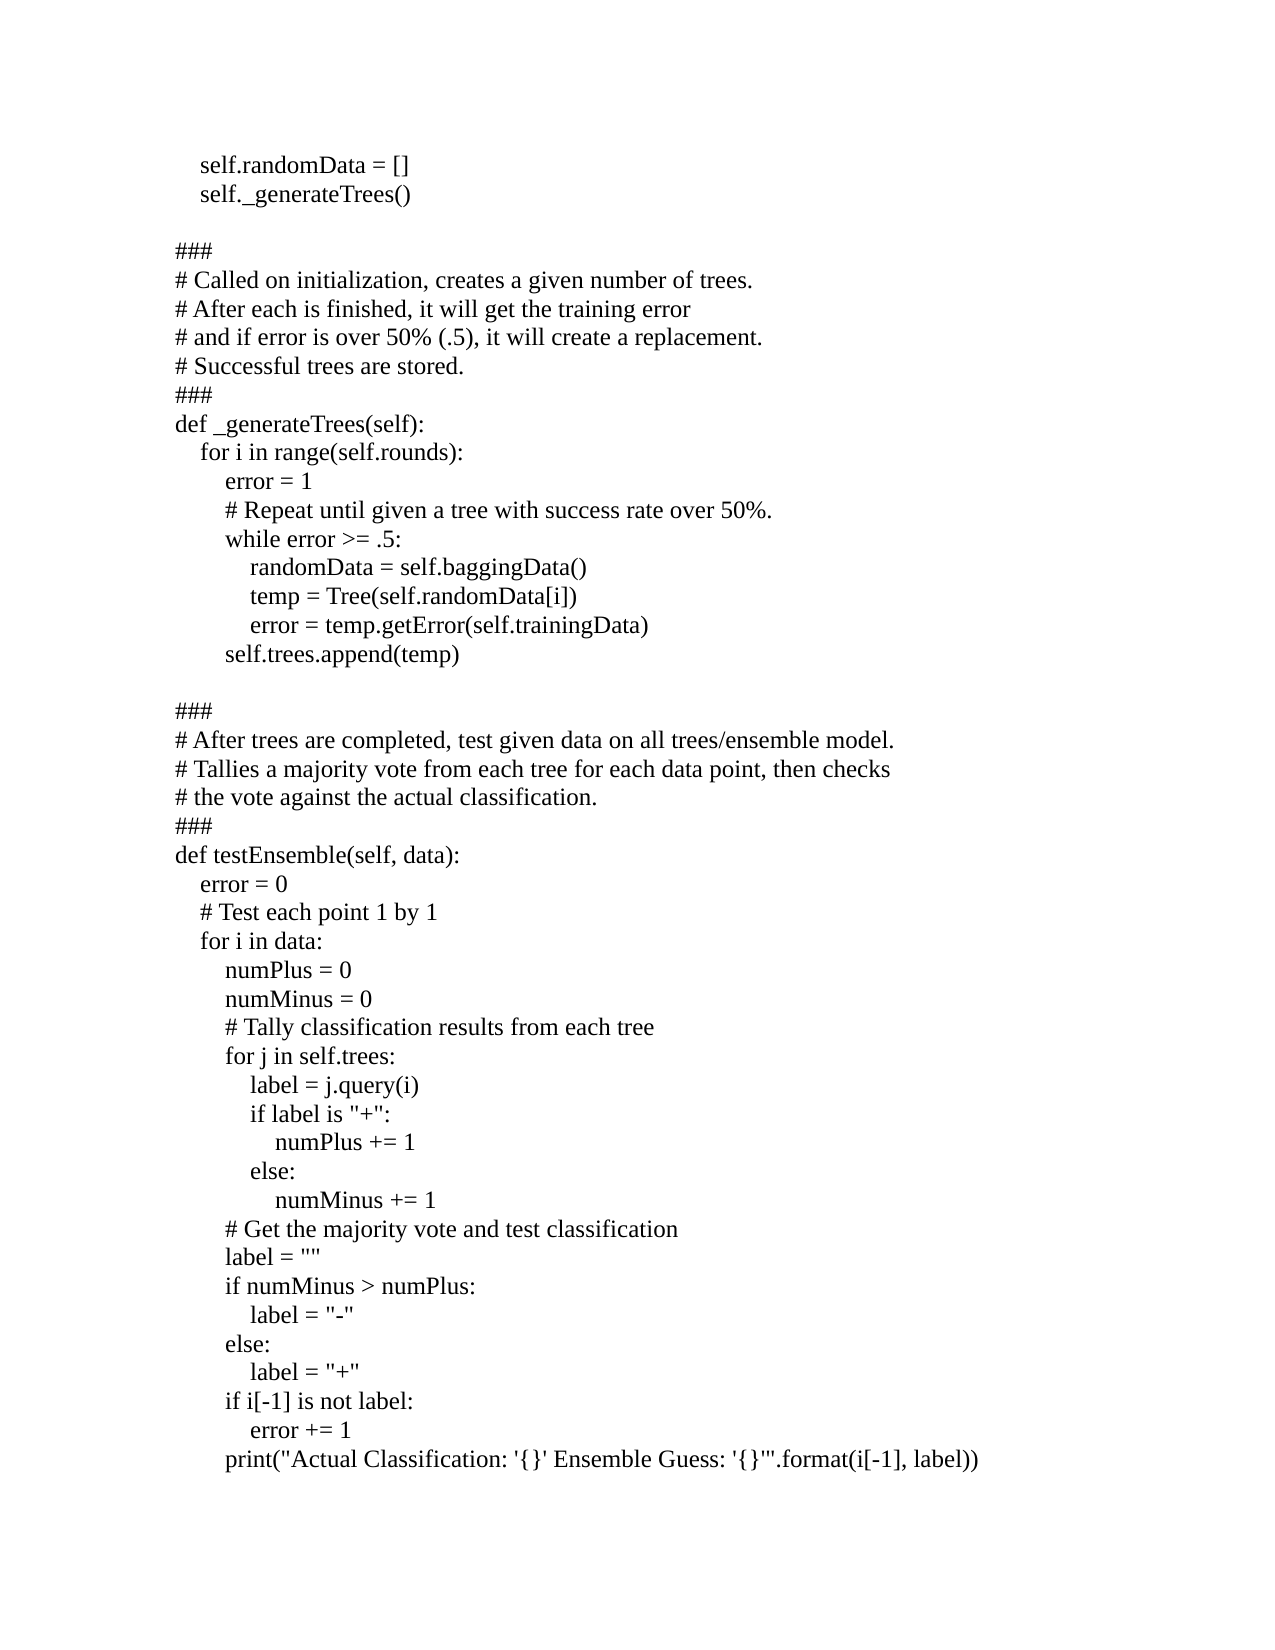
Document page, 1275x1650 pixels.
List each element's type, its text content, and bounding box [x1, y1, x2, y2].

text error = temp.getError(self.trainingData) [150, 610, 1125, 639]
text self.trees.append(temp) [150, 639, 1125, 667]
text def testEnsemble(self, data): [150, 840, 1125, 869]
text def _generateTrees(self): [150, 409, 1125, 437]
text numMinus += 1 [150, 1185, 1125, 1214]
text for j in self.trees: [150, 1041, 1125, 1070]
text numPlus = 0 [150, 955, 1125, 984]
text # Tallies a majority vote from each tree for each data point, then checks [150, 754, 1125, 782]
text temp = Tree(self.randomData[i]) [150, 581, 1125, 610]
text label = "+" [150, 1357, 1125, 1386]
text # After each is finished, it will get the training error [150, 294, 1125, 322]
text print("Actual Classification: '{}' Ensemble Guess: '{}'".format(i[-1], label)) [150, 1444, 1125, 1472]
text numMinus = 0 [150, 984, 1125, 1012]
text error += 1 [150, 1415, 1125, 1444]
text if i[-1] is not label: [150, 1386, 1125, 1415]
text if label is "+": [150, 1099, 1125, 1127]
text self.randomData = [] [150, 150, 1125, 179]
text # Get the majority vote and test classification [150, 1214, 1125, 1242]
text # Successful trees are stored. [150, 351, 1125, 380]
text error = 1 [150, 466, 1125, 495]
text # and if error is over 50% (.5), it will create a replacement. [150, 322, 1125, 351]
text label = "" [150, 1242, 1125, 1271]
text self._generateTrees() [150, 179, 1125, 207]
text ### [150, 380, 1125, 409]
text # Repeat until given a tree with success rate over 50%. [150, 495, 1125, 524]
text label = j.query(i) [150, 1070, 1125, 1099]
text ### [150, 811, 1125, 840]
text error = 0 [150, 869, 1125, 897]
text else: [150, 1329, 1125, 1357]
text # After trees are completed, test given data on all trees/ensemble model. [150, 725, 1125, 754]
text for i in range(self.rounds): [150, 437, 1125, 466]
text numPlus += 1 [150, 1127, 1125, 1156]
text randomData = self.baggingData() [150, 552, 1125, 581]
text while error >= .5: [150, 524, 1125, 552]
text # the vote against the actual classification. [150, 782, 1125, 811]
text label = "-" [150, 1300, 1125, 1329]
text # Tally classification results from each tree [150, 1012, 1125, 1041]
text else: [150, 1156, 1125, 1185]
text # Called on initialization, creates a given number of trees. [150, 265, 1125, 294]
text ### [150, 236, 1125, 265]
text # Test each point 1 by 1 [150, 897, 1125, 926]
text if numMinus > numPlus: [150, 1271, 1125, 1300]
text ### [150, 696, 1125, 725]
text for i in data: [150, 926, 1125, 955]
